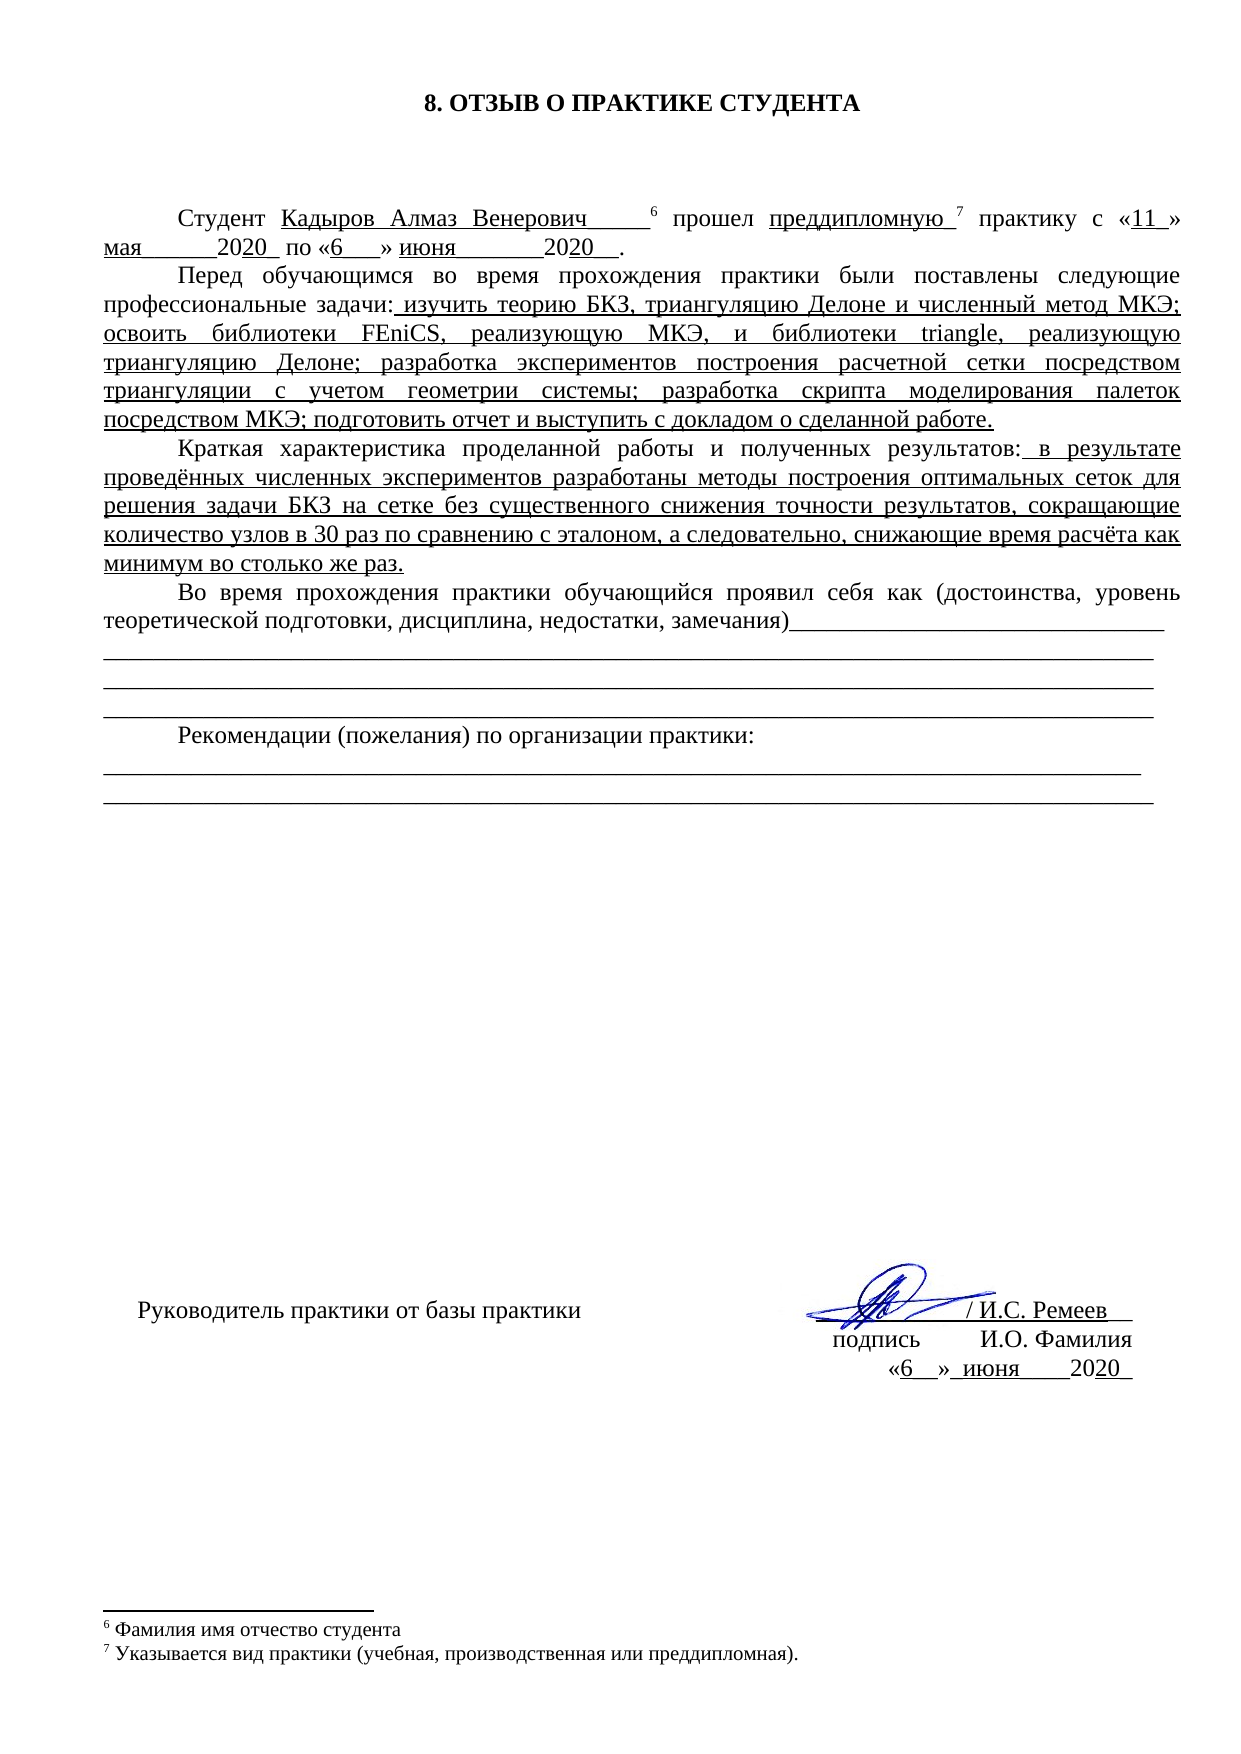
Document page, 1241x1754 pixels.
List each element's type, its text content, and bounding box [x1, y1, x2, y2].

text посредством МКЭ; подготовить отчет и выступить с докладом о сделанной работе. [103, 401, 1181, 433]
text Рекомендации (пожелания) по организации практики: [103, 720, 1181, 749]
table_header Руководитель практики от базы практики [126, 1295, 606, 1384]
text количество узлов в 30 раз по сравнению с эталоном, а следовательно, снижающие время расчёта как [103, 516, 1181, 544]
table_header [103, 1295, 126, 1384]
table_header [1143, 1295, 1154, 1384]
text минимум во столько же раз. [103, 545, 1181, 577]
table_header [1155, 1295, 1179, 1384]
text ____________________________________________________________________________________ [103, 692, 1181, 720]
text Студент Кадыров Алмаз Венерович_____ прошел преддипломную_ практику с «11_» мая______2020_ по «6___» июня_______2020__. [103, 203, 1181, 260]
picture [777, 1259, 997, 1331]
text ____________________________________________________________________________________ [103, 634, 1181, 663]
text Во время прохождения практики обучающийся проявил себя как (достоинства, уровень теоретической подготовки, дисциплина, недостатки, замечания)______________________________ [103, 577, 1181, 634]
text Перед обучающимся во время прохождения практики были поставлены следующие профессиональные задачи: изучить теорию БКЗ, триангуляцию Делоне и численный метод МКЭ; освоить библиотеки FEniCS, реализующую МКЭ, и библиотеки triangle, реализующую [103, 260, 1181, 343]
text решения задачи БКЗ на сетке без существенного снижения точности результатов, сокращающие [103, 488, 1181, 515]
text 8. ОТЗЫВ О ПРАКТИКЕ СТУДЕНТА [103, 88, 1181, 117]
table_header ____________/ И.С. Ремеев__ подпись И.О. Фамилия «6__»_июня____2020_ [606, 1295, 1143, 1384]
text триангуляции с учетом геометрии системы; разработка скрипта моделирования палеток [103, 373, 1181, 400]
text ____________________________________________________________________________________ [103, 778, 1181, 807]
text Фамилия имя отчество студента [103, 1617, 1181, 1641]
text ___________________________________________________________________________________ [103, 749, 1181, 778]
text Указывается вид практики (учебная, производственная или преддипломная). [103, 1641, 1181, 1665]
text ____________________________________________________________________________________ [103, 663, 1181, 692]
text триангуляцию Делоне; разработка экспериментов построения расчетной сетки посредством [103, 344, 1181, 372]
text Краткая характеристика проделанной работы и полученных результатов: в результате проведённых численных экспериментов разработаны методы построения оптимальных сеток для [103, 433, 1181, 487]
